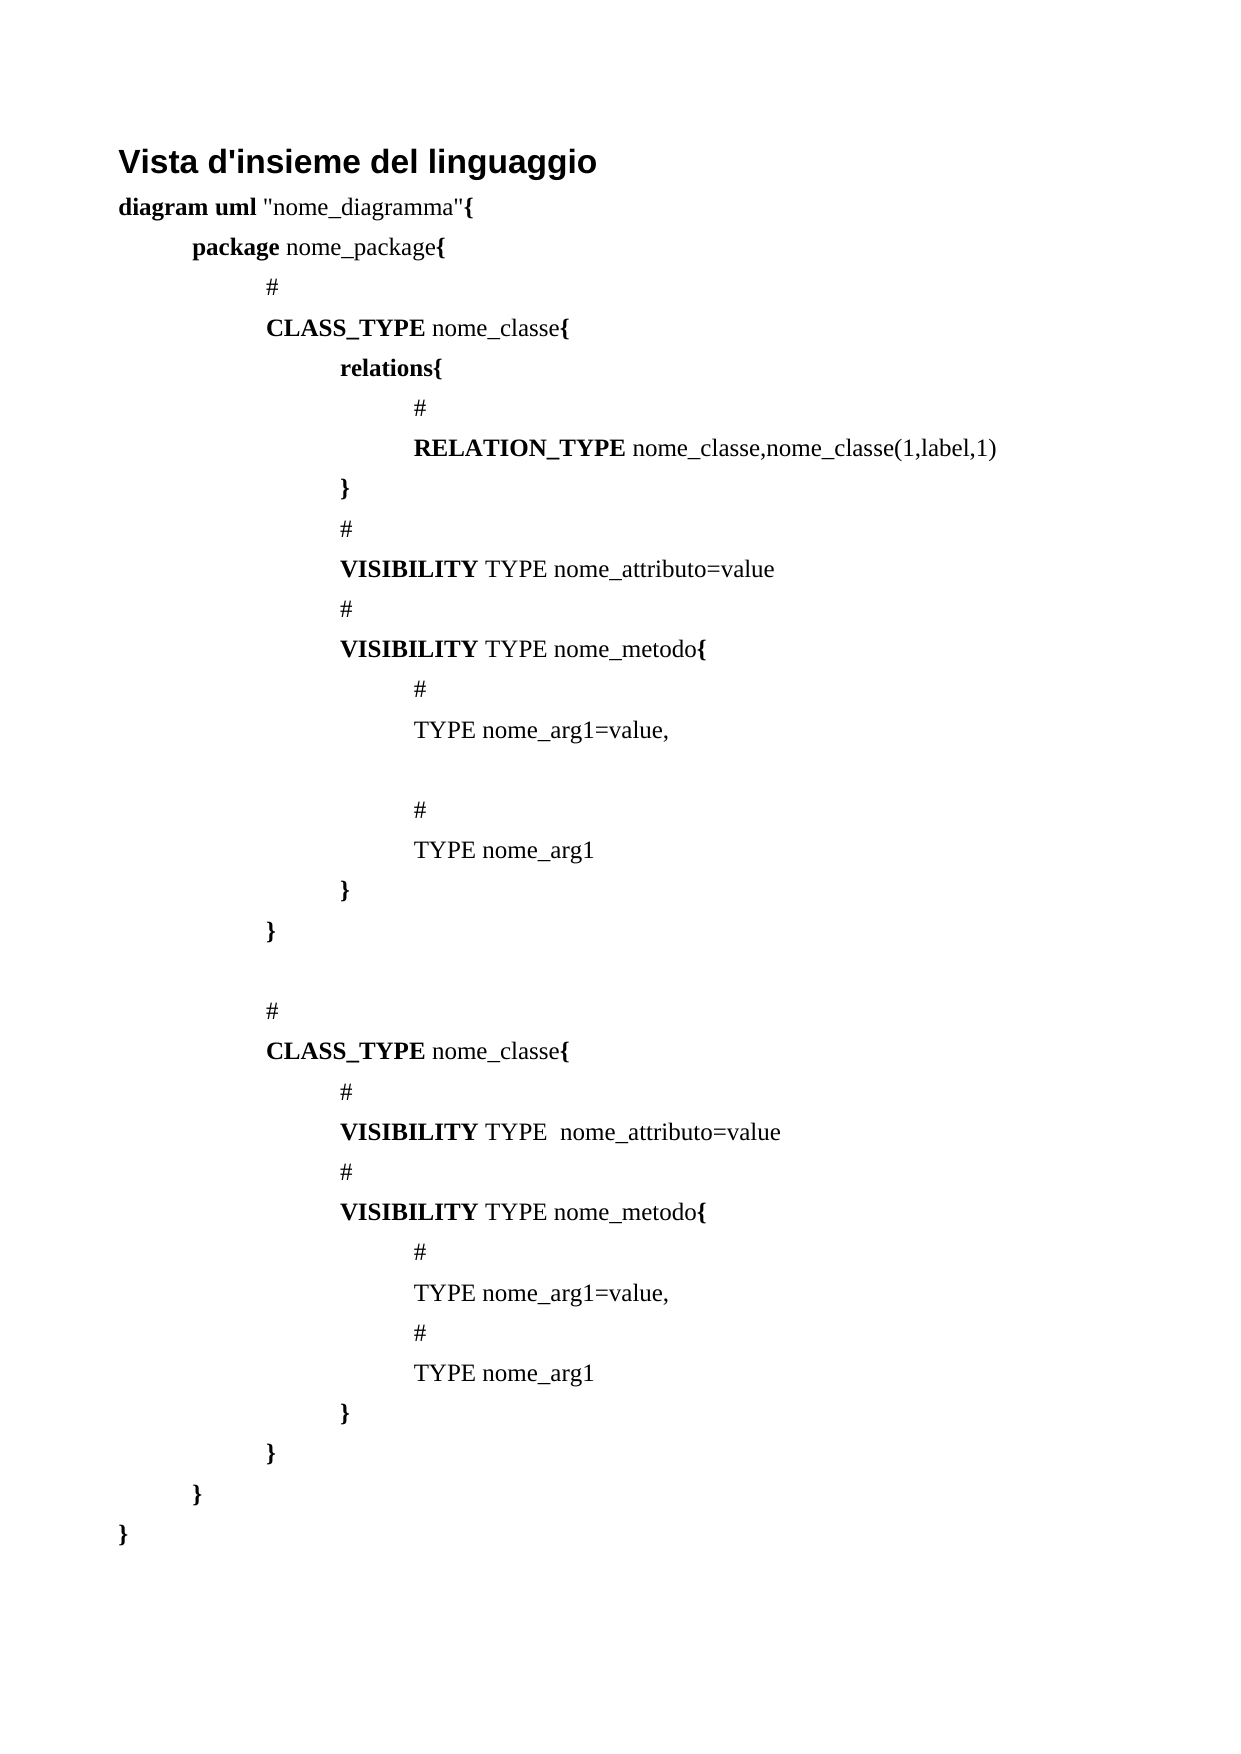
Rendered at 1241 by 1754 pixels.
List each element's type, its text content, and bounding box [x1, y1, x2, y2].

text TYPE nome_arg1=value, [118, 1279, 1122, 1306]
text # [118, 394, 1122, 422]
text } [118, 1480, 1122, 1507]
text diagram uml "nome_diagramma"{ [118, 193, 1122, 221]
text } [118, 1439, 1122, 1467]
subtitle Vista d'insieme del linguaggio [118, 143, 1122, 181]
text # [118, 273, 1122, 301]
text # [118, 515, 1122, 542]
text # [118, 1078, 1122, 1105]
text TYPE nome_arg1 [118, 1359, 1122, 1387]
text # [118, 595, 1122, 623]
text } [118, 1520, 1122, 1548]
text # [118, 997, 1122, 1025]
text VISIBILITY TYPE nome_metodo{ [118, 635, 1122, 663]
text } [118, 917, 1122, 944]
text relations{ [118, 354, 1122, 382]
text # [118, 1158, 1122, 1186]
text VISIBILITY TYPE nome_attributo=value [118, 555, 1122, 583]
text package nome_package{ [118, 233, 1122, 261]
text CLASS_TYPE nome_classe{ [118, 1037, 1122, 1065]
text # [118, 1319, 1122, 1347]
text TYPE nome_arg1=value, [118, 716, 1122, 743]
text VISIBILITY TYPE nome_attributo=value [118, 1118, 1122, 1146]
text CLASS_TYPE nome_classe{ [118, 314, 1122, 341]
text } [118, 1399, 1122, 1427]
text # [118, 676, 1122, 703]
text RELATION_TYPE nome_classe,nome_classe(1,label,1) [118, 434, 1122, 462]
text } [118, 877, 1122, 904]
text # [118, 1238, 1122, 1266]
text # [118, 796, 1122, 824]
text } [118, 474, 1122, 502]
text TYPE nome_arg1 [118, 836, 1122, 864]
text VISIBILITY TYPE nome_metodo{ [118, 1198, 1122, 1226]
